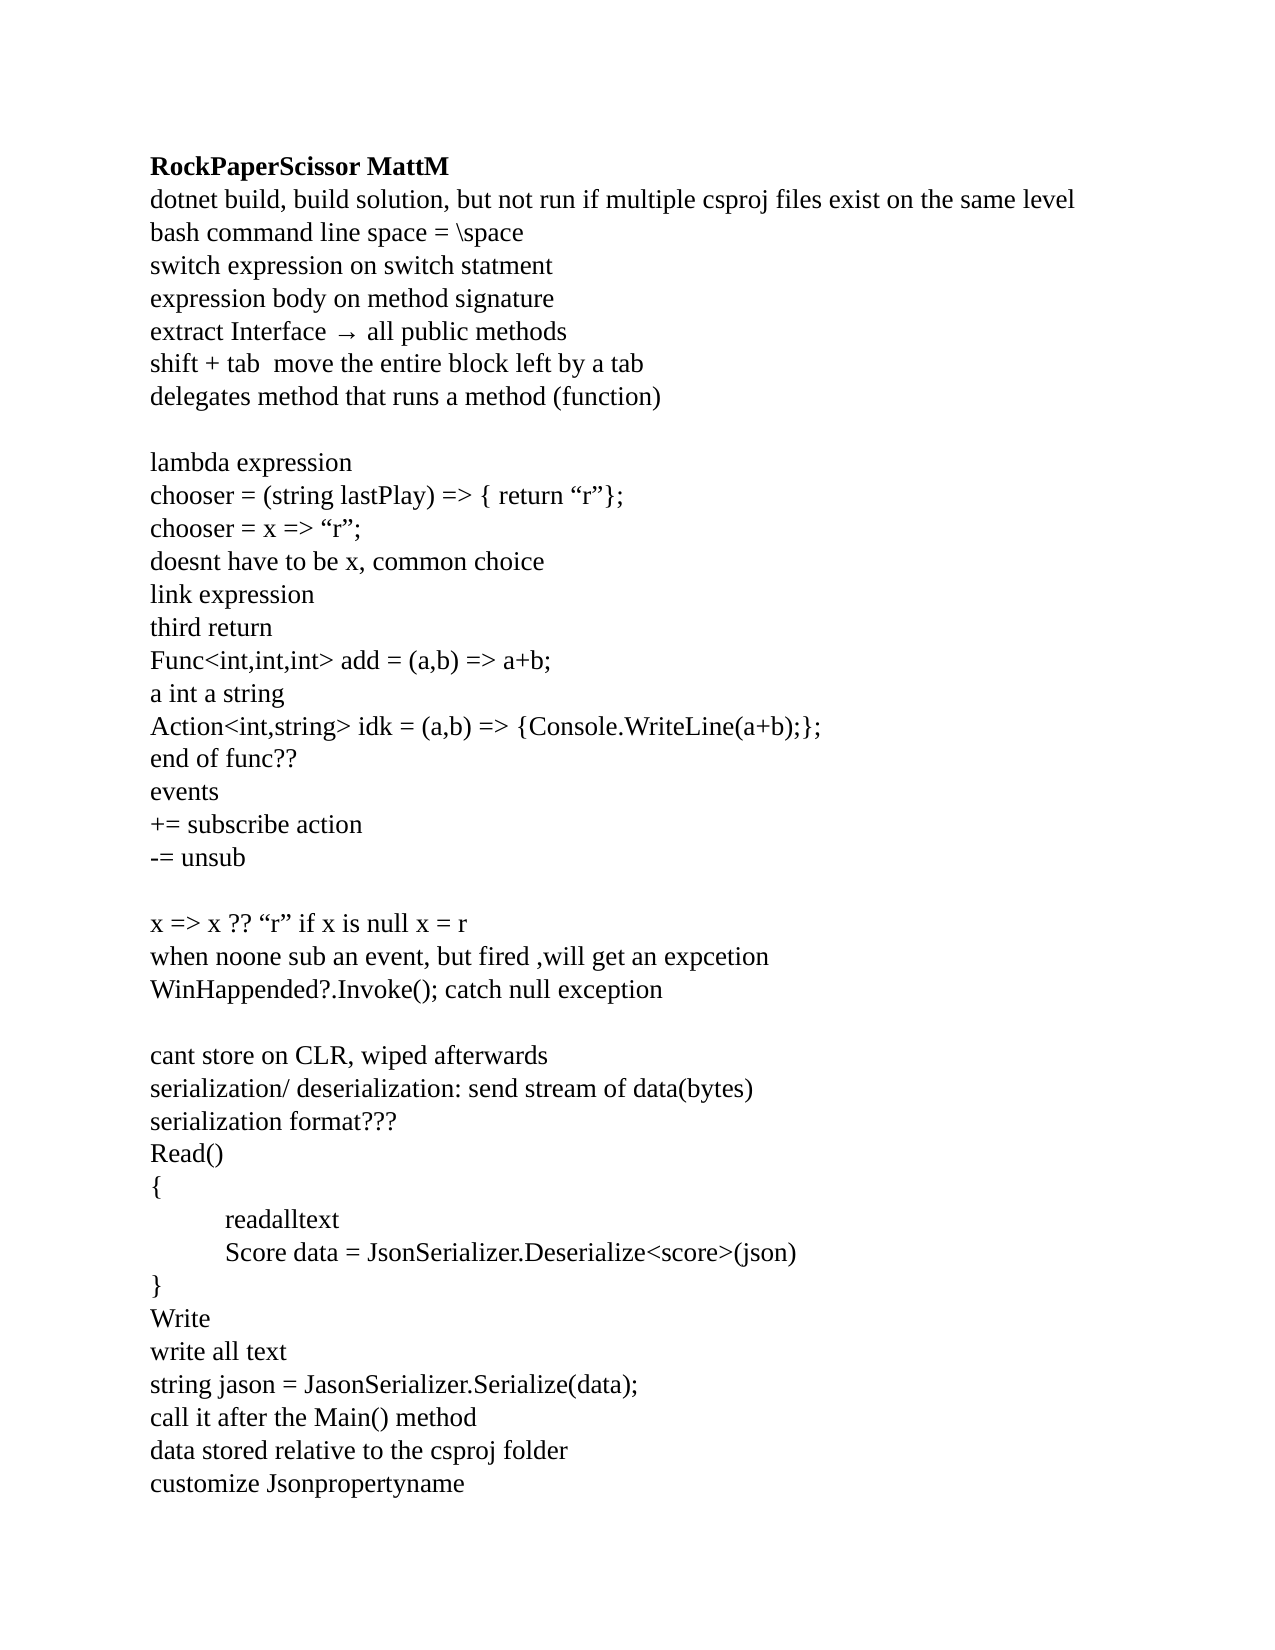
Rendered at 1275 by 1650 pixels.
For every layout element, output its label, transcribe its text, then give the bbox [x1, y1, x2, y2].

text chooser = (string lastPlay) => { return “r”}; [150, 479, 1125, 510]
text dotnet build, build solution, but not run if multiple csproj files exist on the same level [150, 183, 1125, 214]
text bash command line space = \space [150, 216, 1125, 247]
text delegates method that runs a method (function) [150, 380, 1125, 412]
text expression body on method signature [150, 282, 1125, 313]
text Write [150, 1302, 1125, 1333]
text switch expression on switch statment [150, 249, 1125, 280]
text extract Interface → all public methods [150, 314, 1125, 346]
text x => x ?? “r” if x is null x = r [150, 907, 1125, 938]
text chooser = x => “r”; [150, 512, 1125, 543]
text end of func?? [150, 742, 1125, 774]
text { [150, 1170, 1125, 1202]
text } [150, 1269, 1125, 1300]
text serialization format??? [150, 1104, 1125, 1136]
text += subscribe action [150, 808, 1125, 839]
text string jason = JasonSerializer.Serialize(data); [150, 1368, 1125, 1399]
text events [150, 775, 1125, 807]
text shift + tab move the entire block left by a tab [150, 347, 1125, 379]
text customize Jsonpropertyname [150, 1467, 1125, 1498]
text when noone sub an event, but fired ,will get an expcetion [150, 940, 1125, 971]
text readalltext [150, 1203, 1125, 1234]
text Score data = JsonSerializer.Deserialize<score>(json) [150, 1236, 1125, 1267]
text cant store on CLR, wiped afterwards [150, 1039, 1125, 1070]
text a int a string [150, 677, 1125, 708]
text third return [150, 611, 1125, 642]
text Func<int,int,int> add = (a,b) => a+b; [150, 644, 1125, 675]
text RockPaperScissor MattM [150, 150, 1125, 181]
text Action<int,string> idk = (a,b) => {Console.WriteLine(a+b);}; [150, 709, 1125, 741]
text doesnt have to be x, common choice [150, 545, 1125, 576]
text serialization/ deserialization: send stream of data(bytes) [150, 1072, 1125, 1103]
text link expression [150, 578, 1125, 609]
text write all text [150, 1335, 1125, 1366]
text lambda expression [150, 446, 1125, 477]
text WinHappended?.Invoke(); catch null exception [150, 973, 1125, 1004]
text -= unsub [150, 841, 1125, 872]
text call it after the Main() method [150, 1401, 1125, 1432]
text data stored relative to the csproj folder [150, 1434, 1125, 1465]
text Read() [150, 1137, 1125, 1169]
